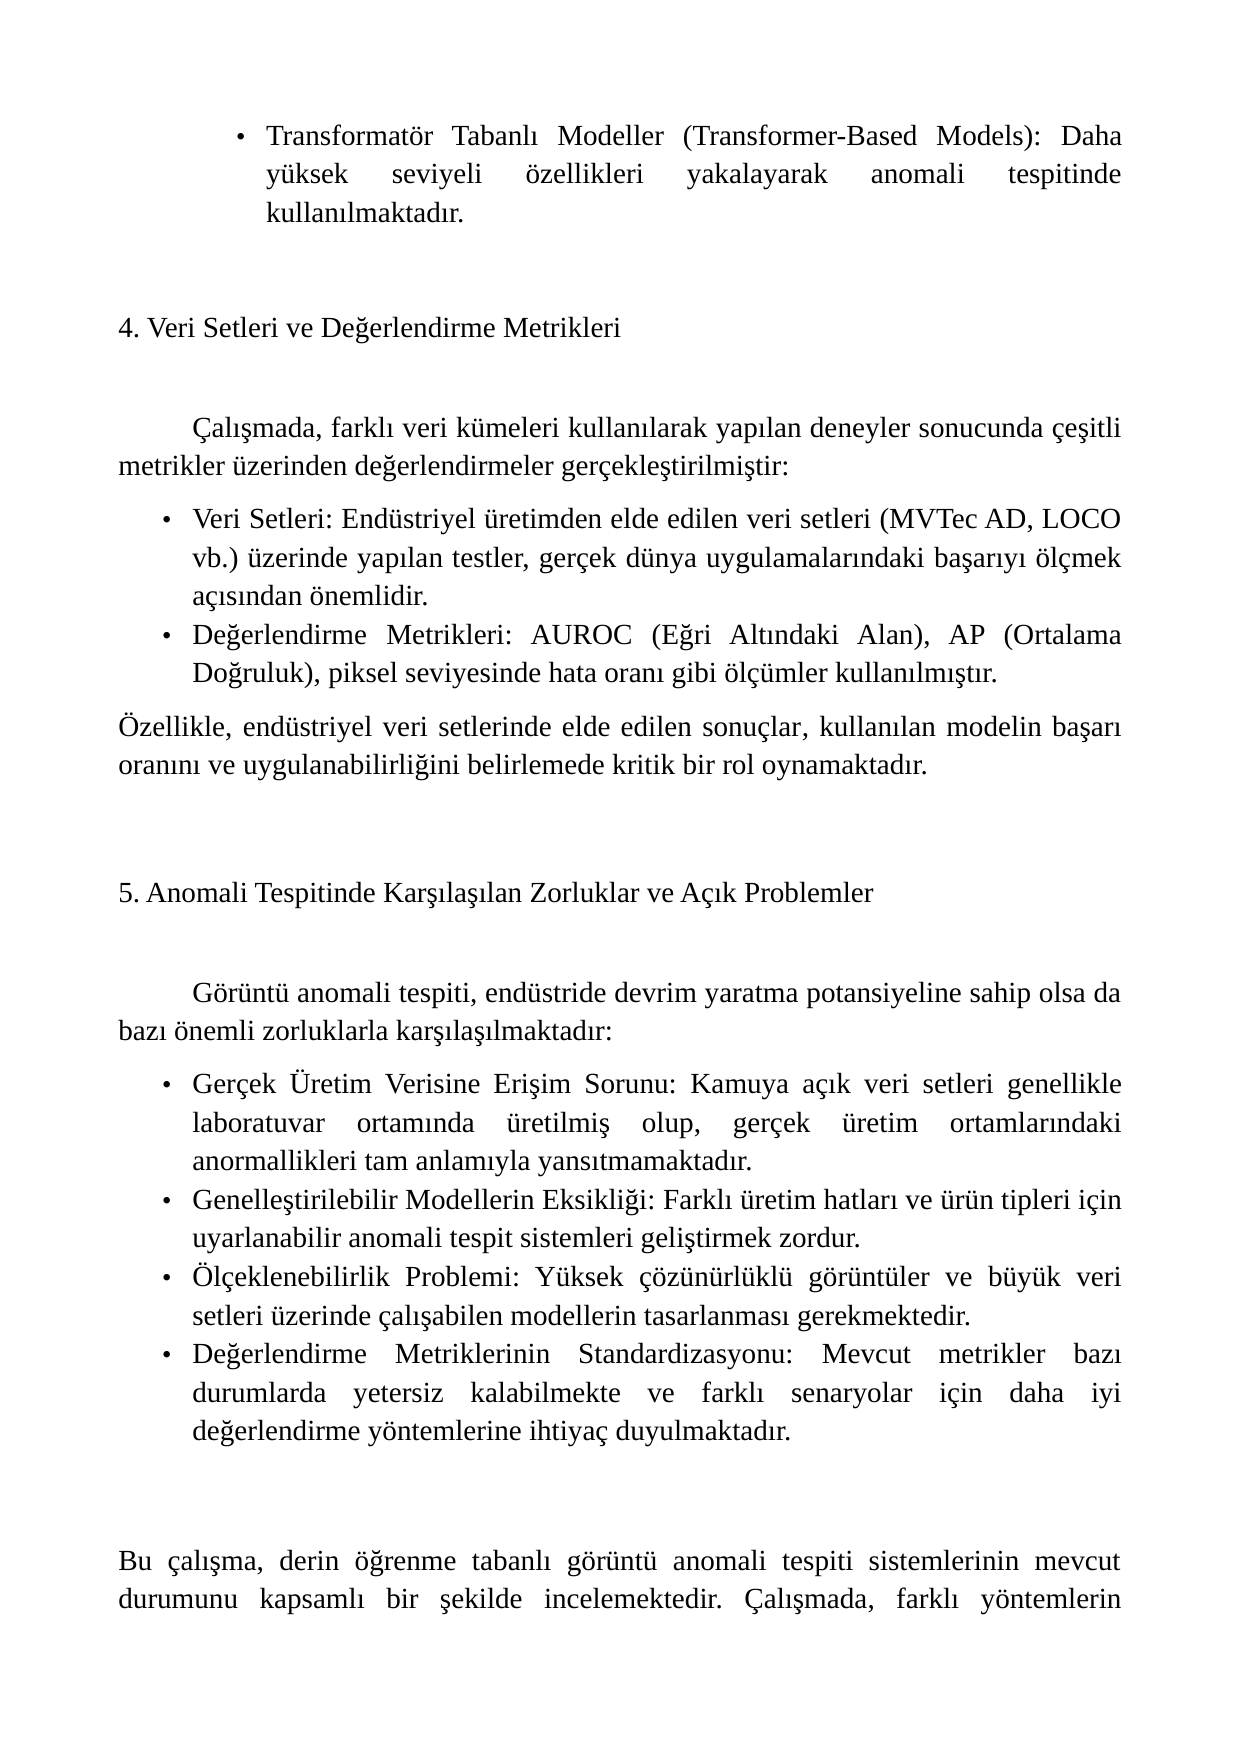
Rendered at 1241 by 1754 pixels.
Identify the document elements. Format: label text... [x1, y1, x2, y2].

list Değerlendirme Metriklerinin Standardizasyonu: Mevcut metrikler bazı durumlarda yetersiz kalabilmekte ve farklı senaryolar için daha iyi değerlendirme yöntemlerine ihtiyaç duyulmaktadır. [162, 1336, 1122, 1447]
text Çalışmada, farklı veri kümeleri kullanılarak yapılan deneyler sonucunda çeşitli metrikler üzerinden değerlendirmeler gerçekleştirilmiştir: [118, 410, 1122, 482]
list Veri Setleri: Endüstriyel üretimden elde edilen veri setleri (MVTec AD, LOCO vb.) üzerinde yapılan testler, gerçek dünya uygulamalarındaki başarıyı ölçmek açısından önemlidir. [162, 501, 1122, 612]
subtitle 4. Veri Setleri ve Değerlendirme Metrikleri [118, 311, 1122, 344]
subtitle 5. Anomali Tespitinde Karşılaşılan Zorluklar ve Açık Problemler [118, 876, 1122, 909]
list Genelleştirilebilir Modellerin Eksikliği: Farklı üretim hatları ve ürün tipleri için uyarlanabilir anomali tespit sistemleri geliştirmek zordur. [162, 1182, 1122, 1254]
text Özellikle, endüstriyel veri setlerinde elde edilen sonuçlar, kullanılan modelin başarı oranını ve uygulanabilirliğini belirlemede kritik bir rol oynamaktadır. [118, 709, 1122, 781]
text Görüntü anomali tespiti, endüstride devrim yaratma potansiyeline sahip olsa da bazı önemli zorluklarla karşılaşılmaktadır: [118, 975, 1122, 1047]
list Gerçek Üretim Verisine Erişim Sorunu: Kamuya açık veri setleri genellikle laboratuvar ortamında üretilmiş olup, gerçek üretim ortamlarındaki anormallikleri tam anlamıyla yansıtmamaktadır. [162, 1066, 1122, 1177]
list Ölçeklenebilirlik Problemi: Yüksek çözünürlüklü görüntüler ve büyük veri setleri üzerinde çalışabilen modellerin tasarlanması gerekmektedir. [162, 1259, 1122, 1331]
list Değerlendirme Metrikleri: AUROC (Eğri Altındaki Alan), AP (Ortalama Doğruluk), piksel seviyesinde hata oranı gibi ölçümler kullanılmıştır. [162, 617, 1122, 689]
text Bu çalışma, derin öğrenme tabanlı görüntü anomali tespiti sistemlerinin mevcut durumunu kapsamlı bir şekilde incelemektedir. Çalışmada, farklı yöntemlerin [118, 1543, 1122, 1615]
list Transformatör Tabanlı Modeller (Transformer-Based Models): Daha yüksek seviyeli özellikleri yakalayarak anomali tespitinde kullanılmaktadır. [236, 118, 1122, 229]
